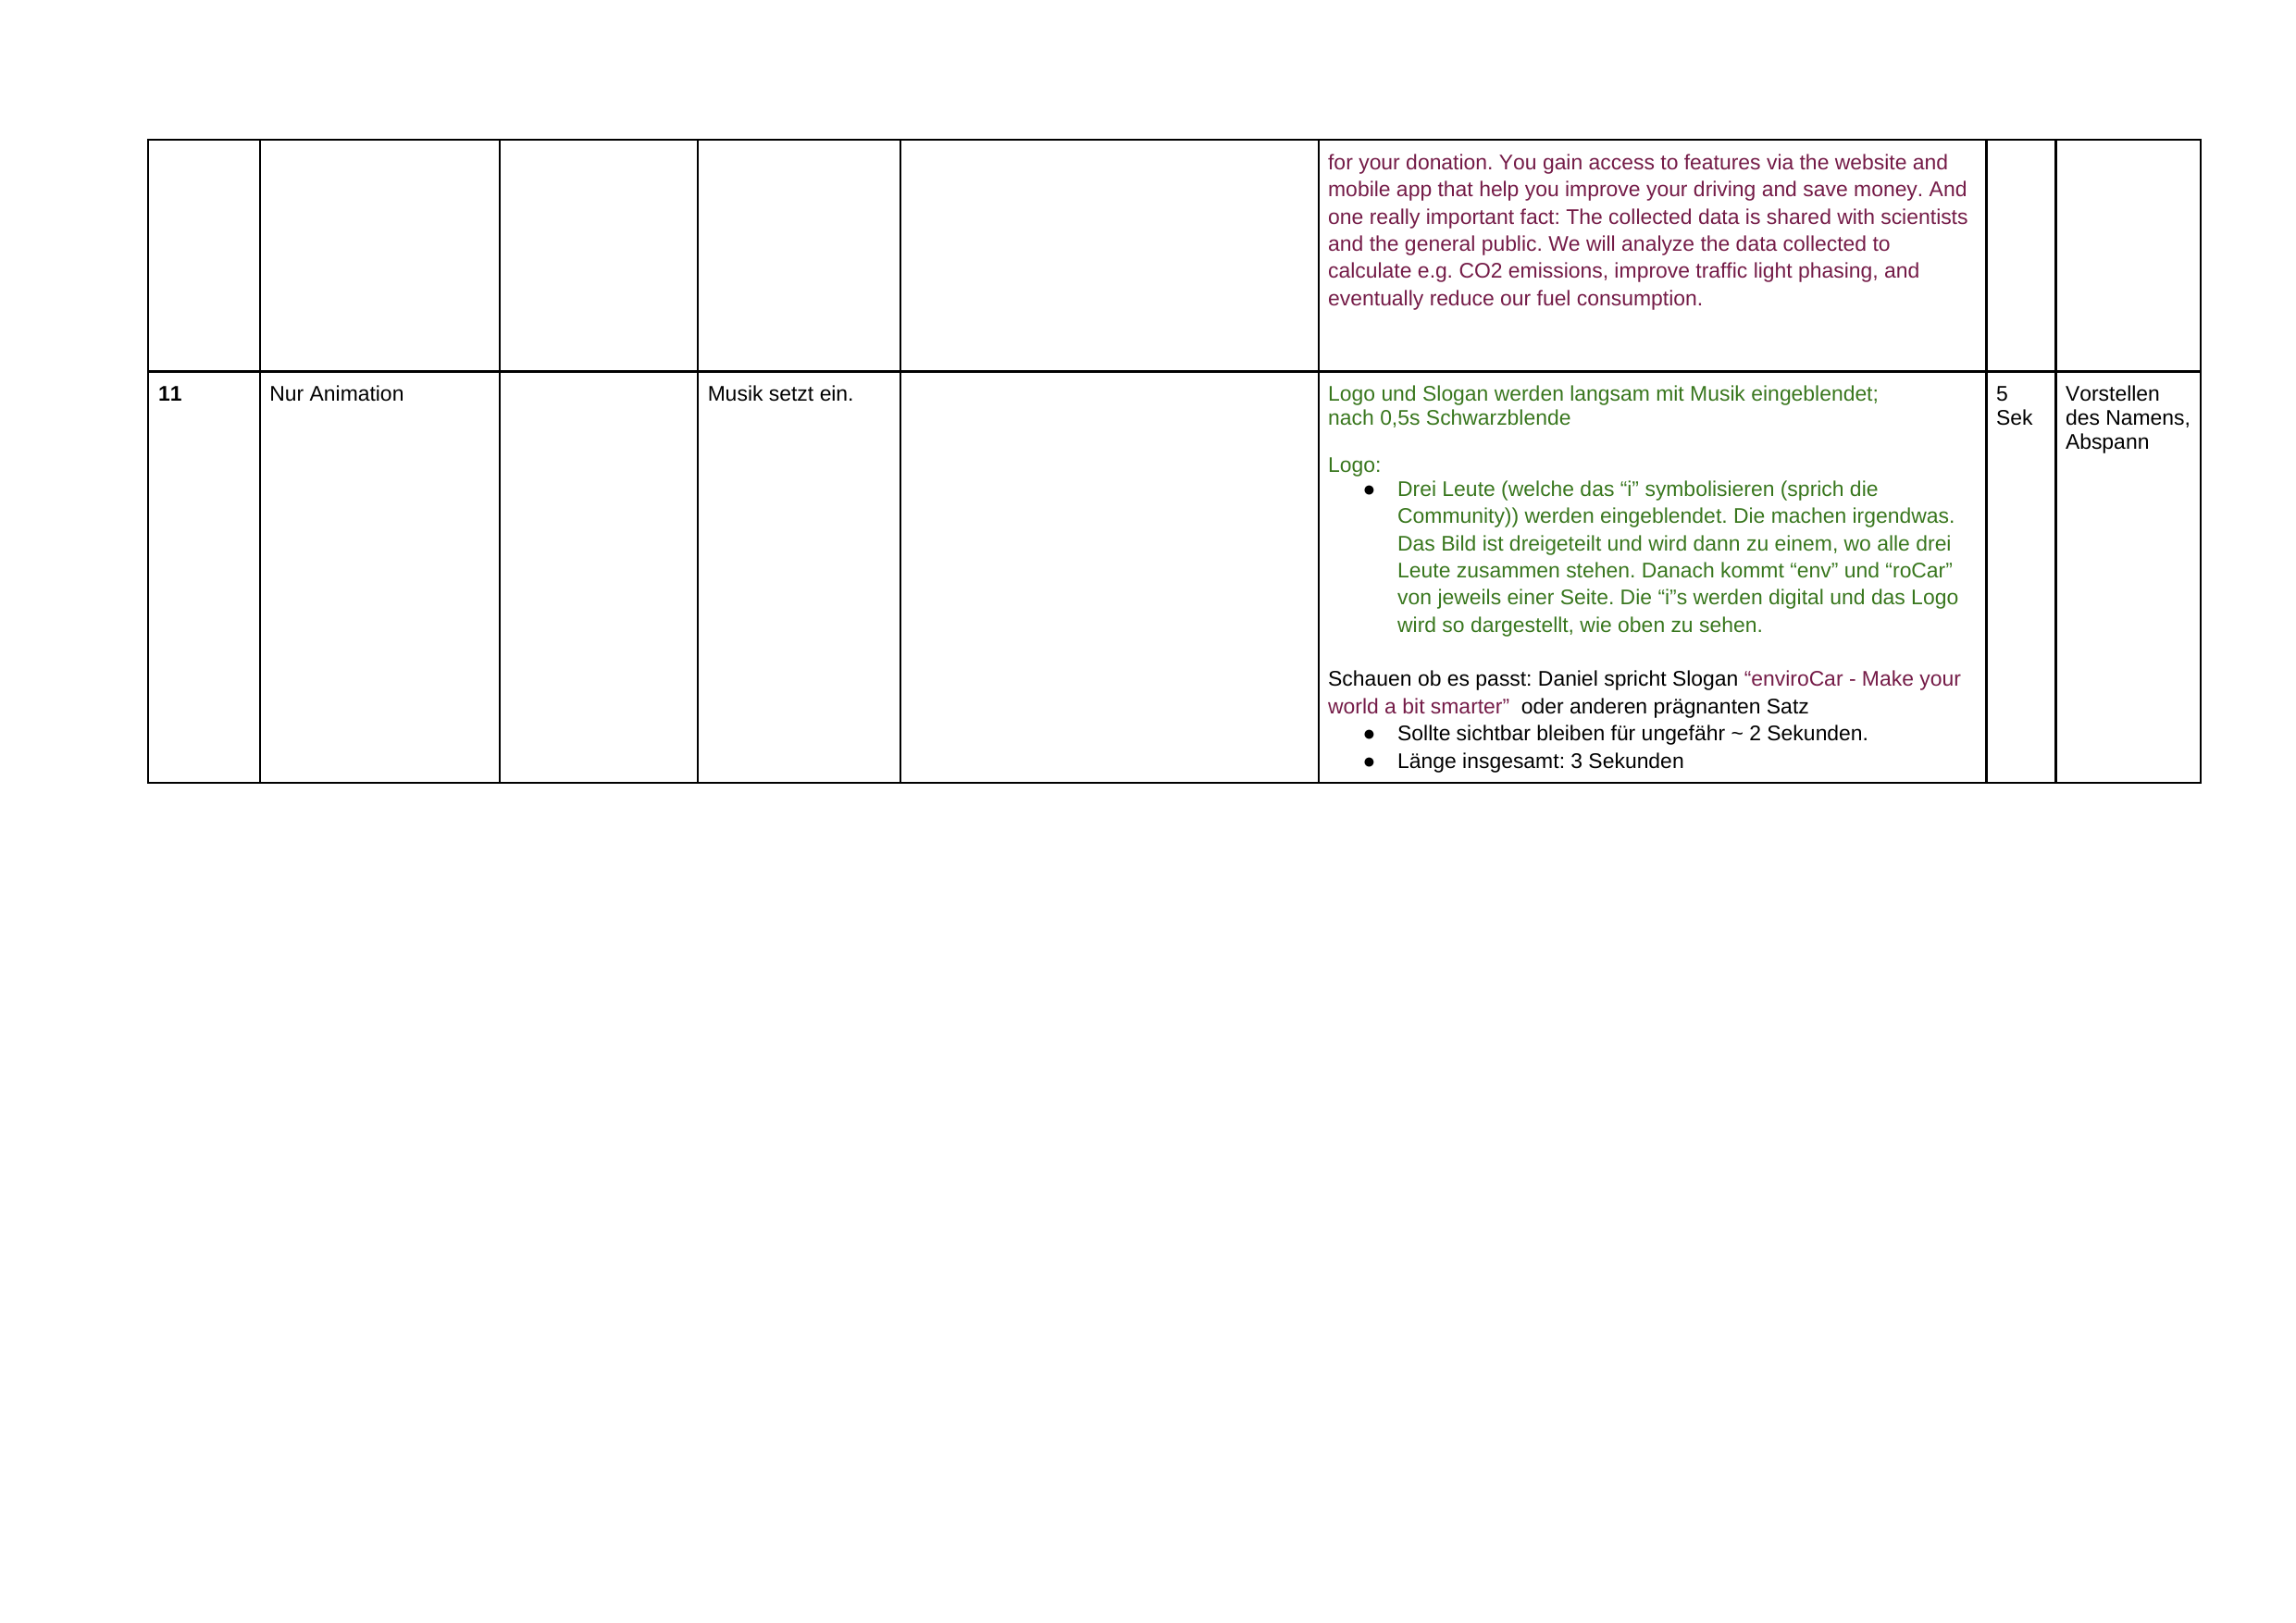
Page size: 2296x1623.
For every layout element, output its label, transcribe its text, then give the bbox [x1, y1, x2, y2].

table_cell Musik setzt ein. [699, 373, 900, 782]
table_cell [2057, 141, 2200, 370]
table_cell Logo und Slogan werden langsam mit Musik eingeblendet; nach 0,5s Schwarzblende Logo: Drei Leute (welche das “i” symbolisieren (sprich die Community)) werden eingeblendet. Die machen irgendwas. Das Bild ist dreigeteilt und wird dann zu einem, wo alle drei Leute zusammen stehen. Danach kommt “env” und “roCar” von jeweils einer Seite. Die “i”s werden digital und das Logo wird so dargestellt, wie oben zu sehen. Schauen ob es passt: Daniel spricht Slogan “enviroCar - Make your world a bit smarter” oder anderen prägnanten Satz Sollte sichtbar bleiben für ungefähr ~ 2 Sekunden. Länge insgesamt: 3 Sekunden [1320, 373, 1985, 782]
table_cell Nur Animation [261, 373, 499, 782]
table_cell [699, 141, 900, 370]
table_cell [901, 373, 1318, 782]
table_cell [501, 141, 697, 370]
table_cell [501, 373, 697, 782]
table_cell Vorstellen des Namens, Abspann [2057, 373, 2200, 782]
table_cell for your donation. You gain access to features via the website and mobile app that help you improve your driving and save money. And one really important fact: The collected data is shared with scientists and the general public. We will analyze the data collected to calculate e.g. CO2 emissions, improve traffic light phasing, and eventually reduce our fuel consumption. [1320, 141, 1985, 370]
table_cell [261, 141, 499, 370]
table_cell [149, 141, 259, 370]
table_cell 5 Sek [1988, 373, 2054, 782]
table_cell [901, 141, 1318, 370]
table_cell [1988, 141, 2054, 370]
table_cell 11 [149, 373, 259, 782]
